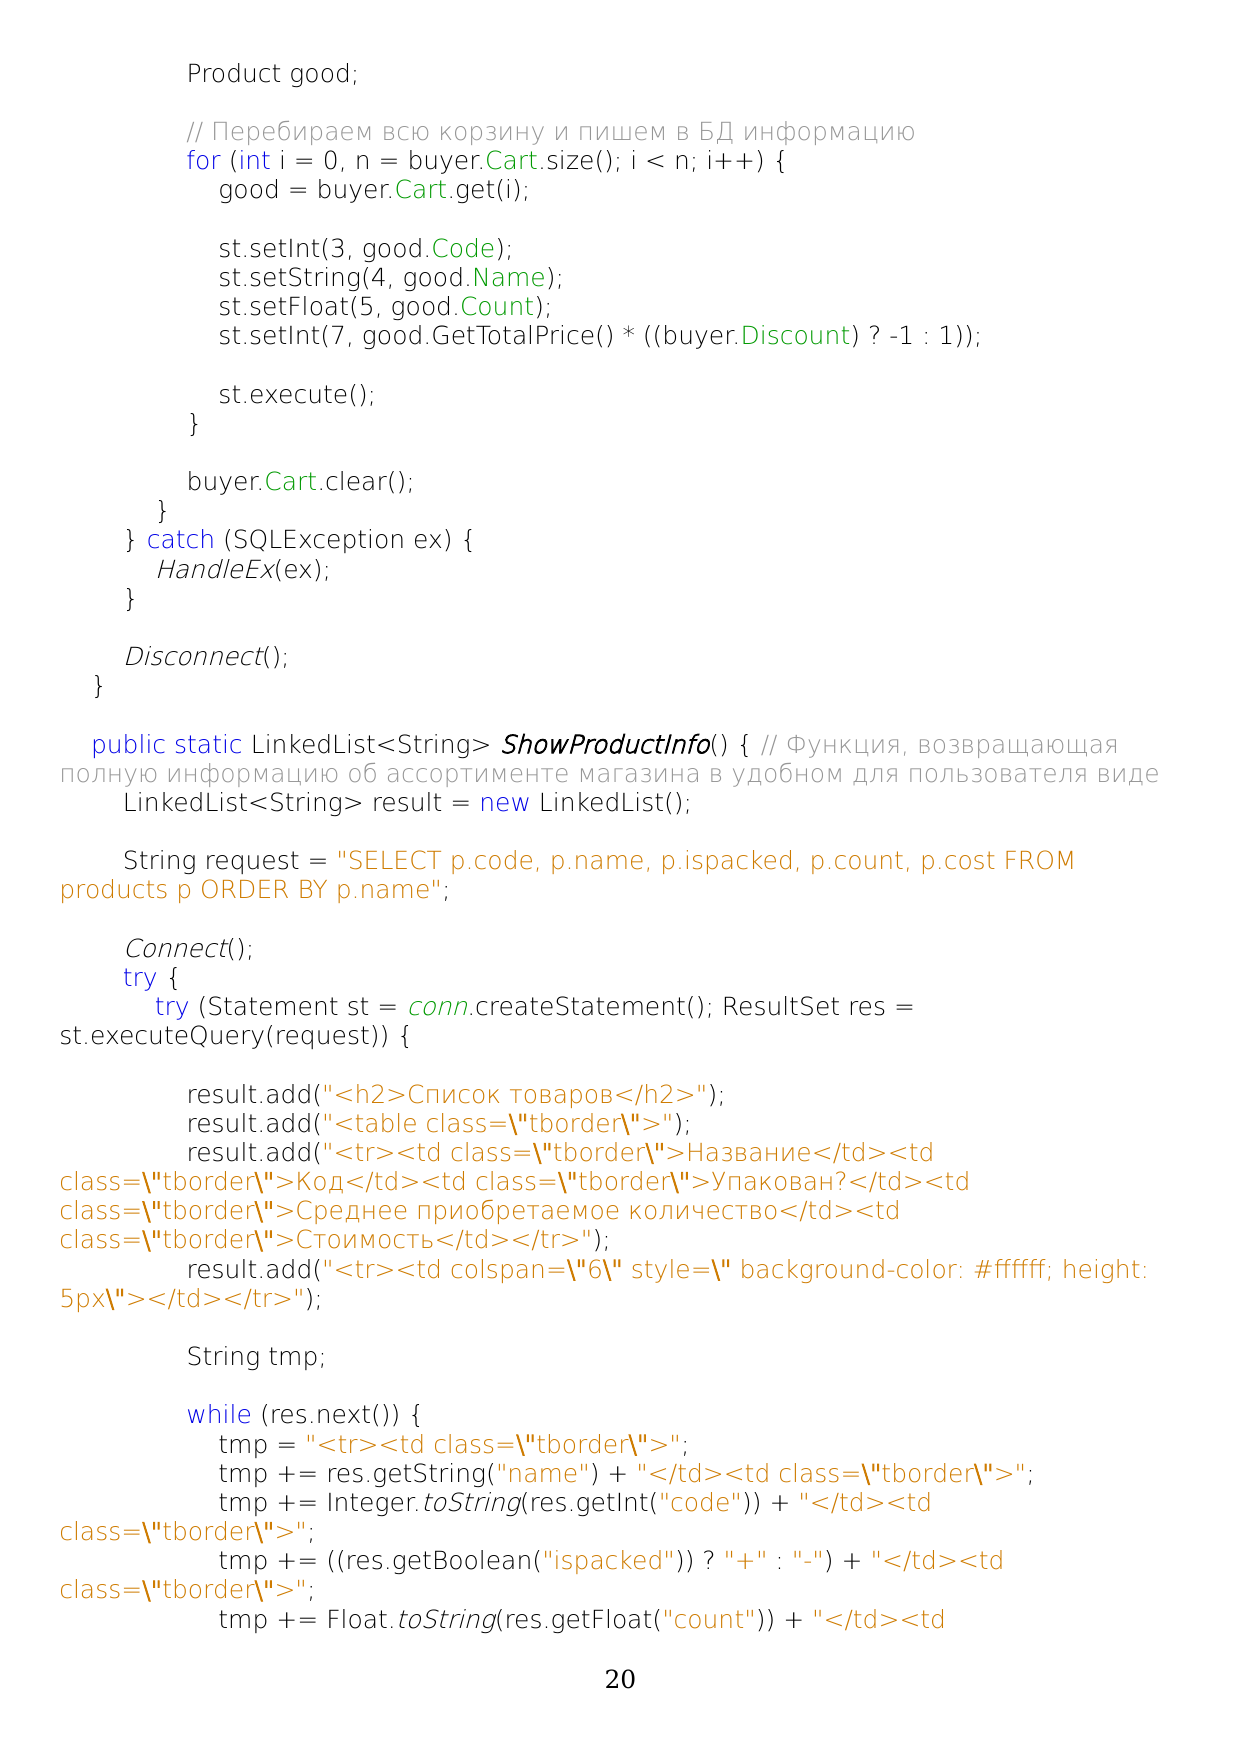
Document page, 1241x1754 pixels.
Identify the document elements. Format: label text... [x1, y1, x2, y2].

text tmp += Integer.toString(res.getInt("code")) + "</td><td class=\"tborder\">"; [59, 1488, 1181, 1547]
text st.setInt(3, good.Code); [59, 234, 1181, 263]
text HandleEx(ex); [59, 555, 1181, 584]
text String request = "SELECT p.code, p.name, p.ispacked, p.count, p.cost FROM products p ORDER BY p.name"; [59, 847, 1181, 905]
text st.setString(4, good.Name); [59, 263, 1181, 292]
text result.add("<h2>Список товаров</h2>"); [59, 1080, 1181, 1109]
text buyer.Cart.clear(); [59, 467, 1181, 497]
text } catch (SQLException ex) { [59, 526, 1181, 555]
text st.execute(); [59, 380, 1181, 409]
text tmp = "<tr><td class=\"tborder\">"; [59, 1430, 1181, 1459]
text Disconnect(); [59, 642, 1181, 672]
text LinkedList<String> result = new LinkedList(); [59, 788, 1181, 817]
text } [59, 672, 1181, 701]
text public static LinkedList<String> ShowProductInfo() { // Функция, возвращающая полную информацию об ассортименте магазина в удобном для пользователя виде [59, 730, 1181, 788]
text Connect(); [59, 934, 1181, 963]
text Product good; [59, 59, 1181, 88]
text result.add("<table class=\"tborder\">"); [59, 1109, 1181, 1138]
text st.setFloat(5, good.Count); [59, 292, 1181, 322]
text good = buyer.Cart.get(i); [59, 176, 1181, 205]
text // Перебираем всю корзину и пишем в БД информацию [59, 117, 1181, 147]
text tmp += Float.toString(res.getFloat("count")) + "</td><td [59, 1605, 1181, 1634]
text while (res.next()) { [59, 1401, 1181, 1430]
text try { [59, 963, 1181, 992]
text } [59, 409, 1181, 438]
text tmp += res.getString("name") + "</td><td class=\"tborder\">"; [59, 1459, 1181, 1488]
text st.setInt(7, good.GetTotalPrice() * ((buyer.Discount) ? -1 : 1)); [59, 322, 1181, 351]
text } [59, 497, 1181, 526]
text tmp += ((res.getBoolean("ispacked")) ? "+" : "-") + "</td><td class=\"tborder\">"; [59, 1547, 1181, 1605]
text result.add("<tr><td class=\"tborder\">Название</td><td class=\"tborder\">Код</td><td class=\"tborder\">Упакован?</td><td class=\"tborder\">Среднее приобретаемое количество</td><td class=\"tborder\">Стоимость</td></tr>"); [59, 1138, 1181, 1255]
text result.add("<tr><td colspan=\"6\" style=\" background-color: #ffffff; height: 5px\"></td></tr>"); [59, 1255, 1181, 1313]
text try (Statement st = conn.createStatement(); ResultSet res = st.executeQuery(request)) { [59, 992, 1181, 1051]
text } [59, 584, 1181, 613]
text for (int i = 0, n = buyer.Cart.size(); i < n; i++) { [59, 147, 1181, 176]
text String tmp; [59, 1342, 1181, 1372]
